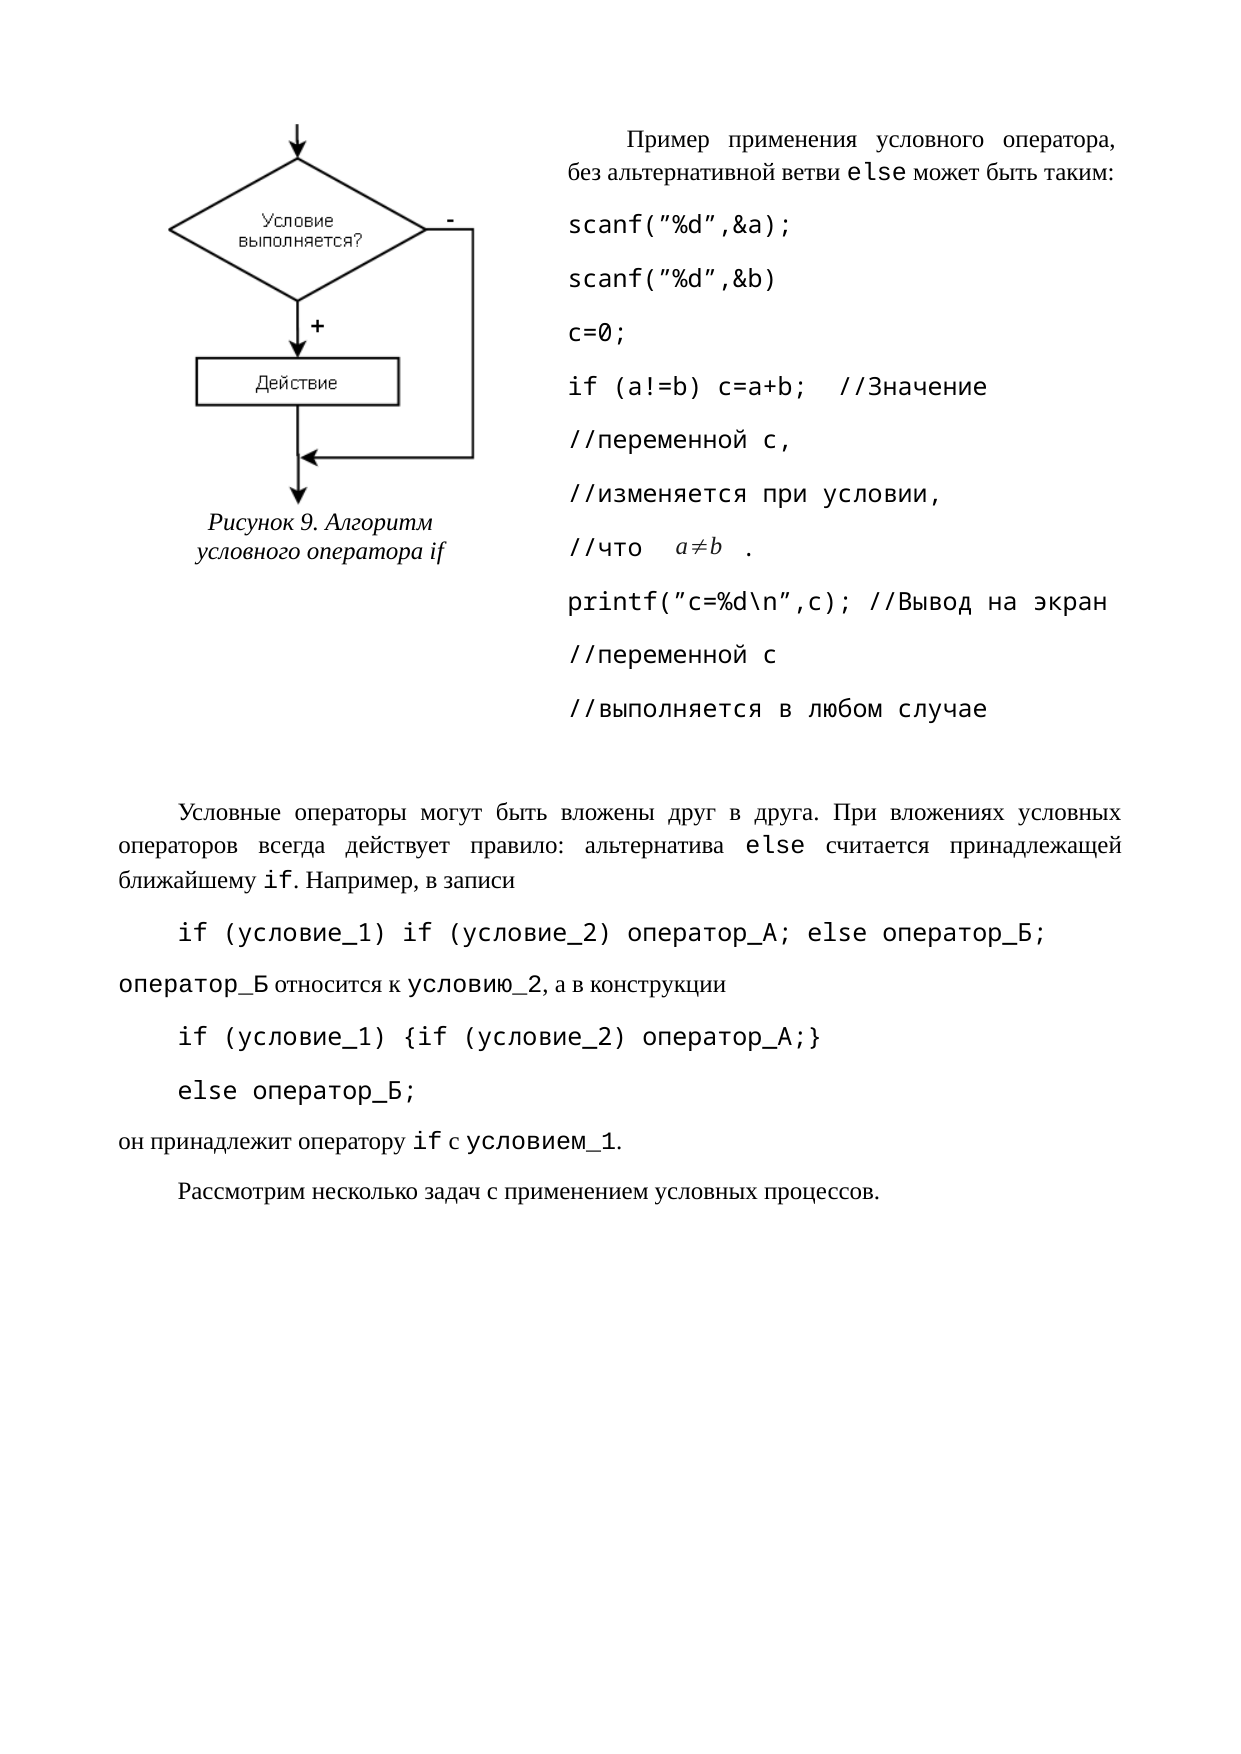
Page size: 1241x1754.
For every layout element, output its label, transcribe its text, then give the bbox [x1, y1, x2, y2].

text else оператор_Б; [118, 1072, 1122, 1107]
text он принадлежит оператору if с условием_1. [118, 1126, 1122, 1157]
text if (условие_1) if (условие_2) оператор_А; else оператор_Б; [118, 915, 1122, 949]
text оператор_Б относится к условию_2, а в конструкции [118, 969, 1122, 999]
text Рассмотрим несколько задач с применением условных процессов. [118, 1176, 1122, 1205]
text if (условие_1) {if (условие_2) оператор_А;} [118, 1019, 1122, 1053]
table_header [118, 118, 562, 749]
picture [168, 123, 475, 507]
text Условные операторы могут быть вложены друг в друга. При вложениях условных операторов всегда действует правило: альтернатива else считается принадлежащей ближайшему if. Например, в записи [118, 797, 1122, 896]
table_header Пример применения условного оператора, без альтернативной ветви else может быть таким: scanf(”%d”,&a); scanf(”%d”,&b) c=0; if (a!=b) c=a+b; //Значение //переменной c, //изменяется при условии, //что . printf(”c=%d\n”,c); //Вывод на экран //переменной c //выполняется в любом случае [562, 118, 1122, 749]
